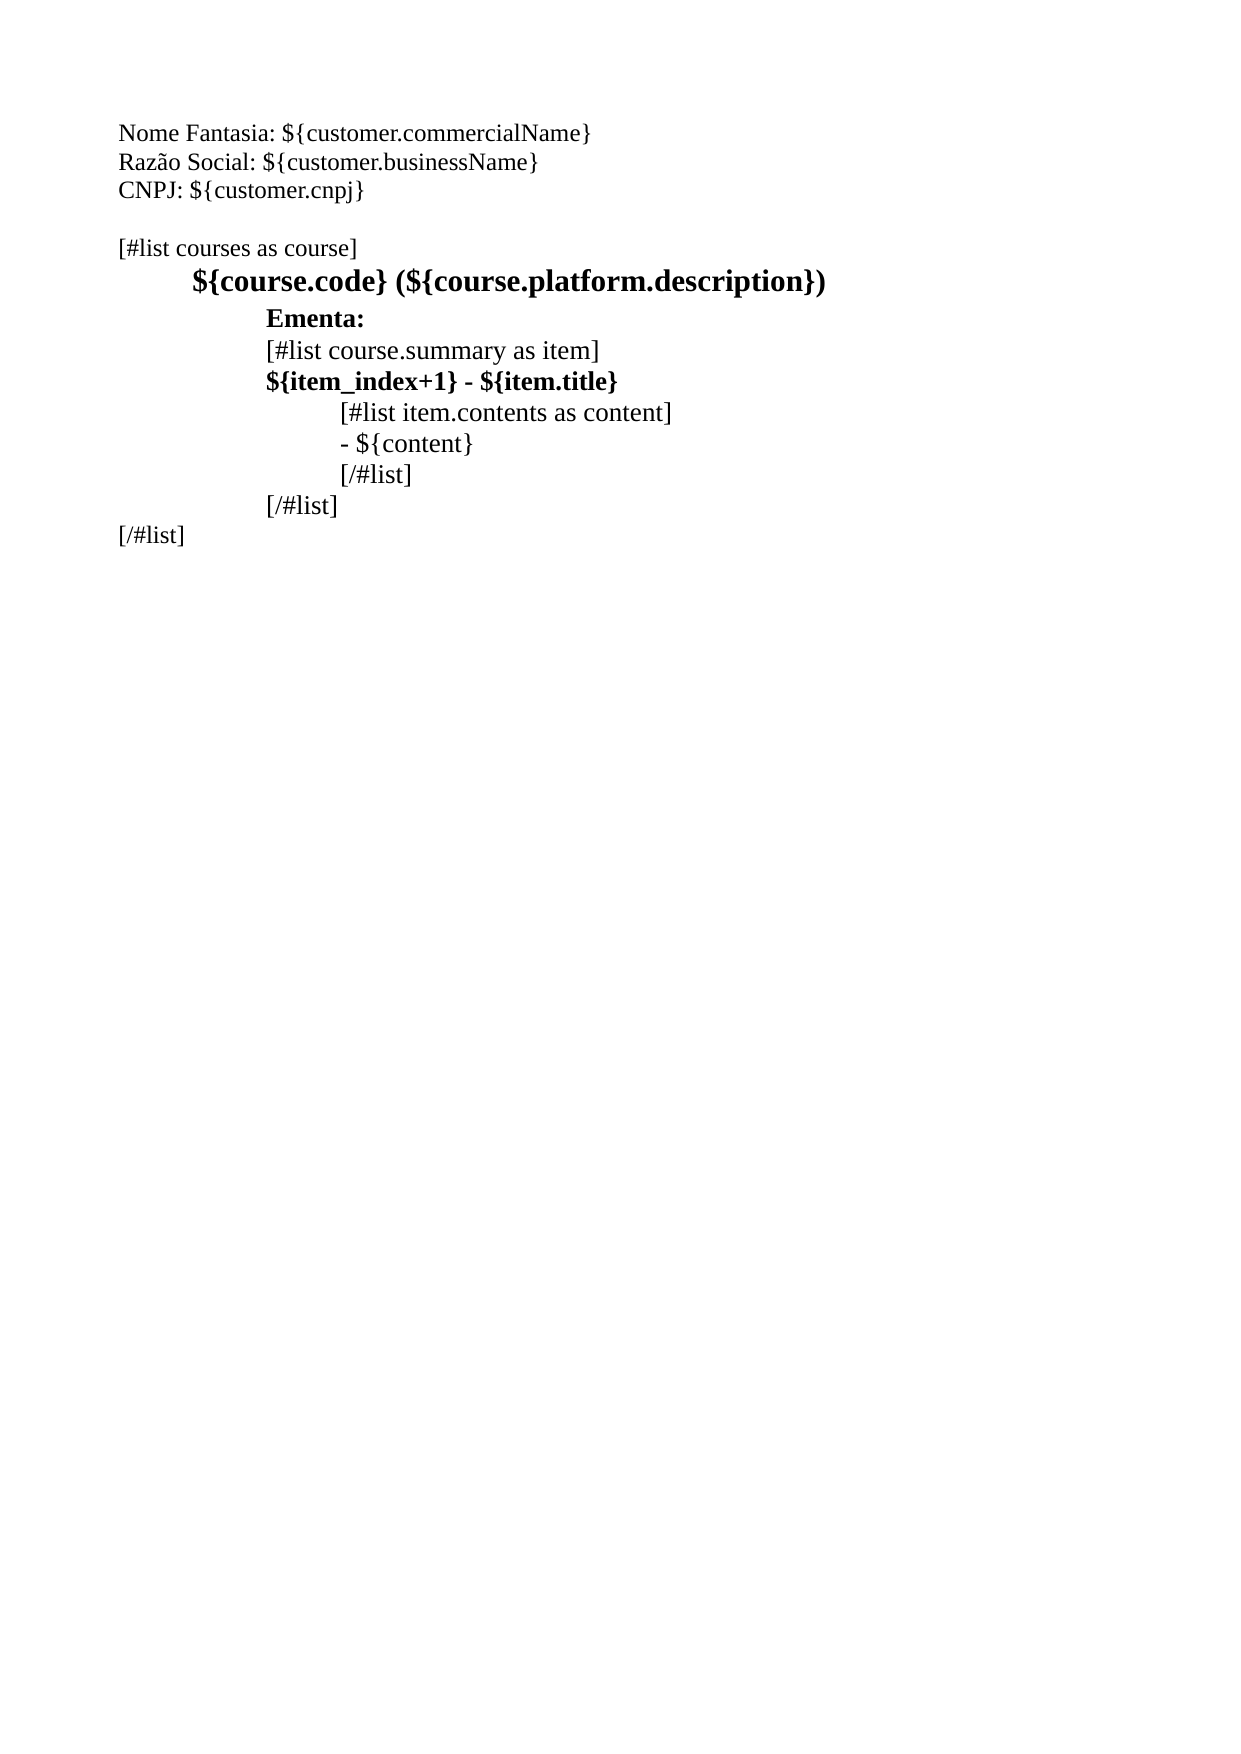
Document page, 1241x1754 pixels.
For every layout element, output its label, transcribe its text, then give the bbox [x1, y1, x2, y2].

text [/#list] [118, 489, 1122, 521]
text - ${content} [118, 427, 1122, 458]
text ${course.code} (${course.platform.description}) [118, 262, 1122, 298]
text ${item_index+1} - ${item.title} [118, 365, 1122, 396]
text [#list item.contents as content] [118, 396, 1122, 427]
text [#list courses as course] [118, 233, 1122, 262]
text [/#list] [118, 458, 1122, 489]
text Razão Social: ${customer.businessName} [118, 147, 1122, 176]
text Ementa: [118, 298, 1122, 334]
text [#list course.summary as item] [118, 334, 1122, 365]
text CNPJ: ${customer.cnpj} [118, 176, 1122, 204]
text [/#list] [118, 521, 1122, 549]
text Nome Fantasia: ${customer.commercialName} [118, 118, 1122, 147]
